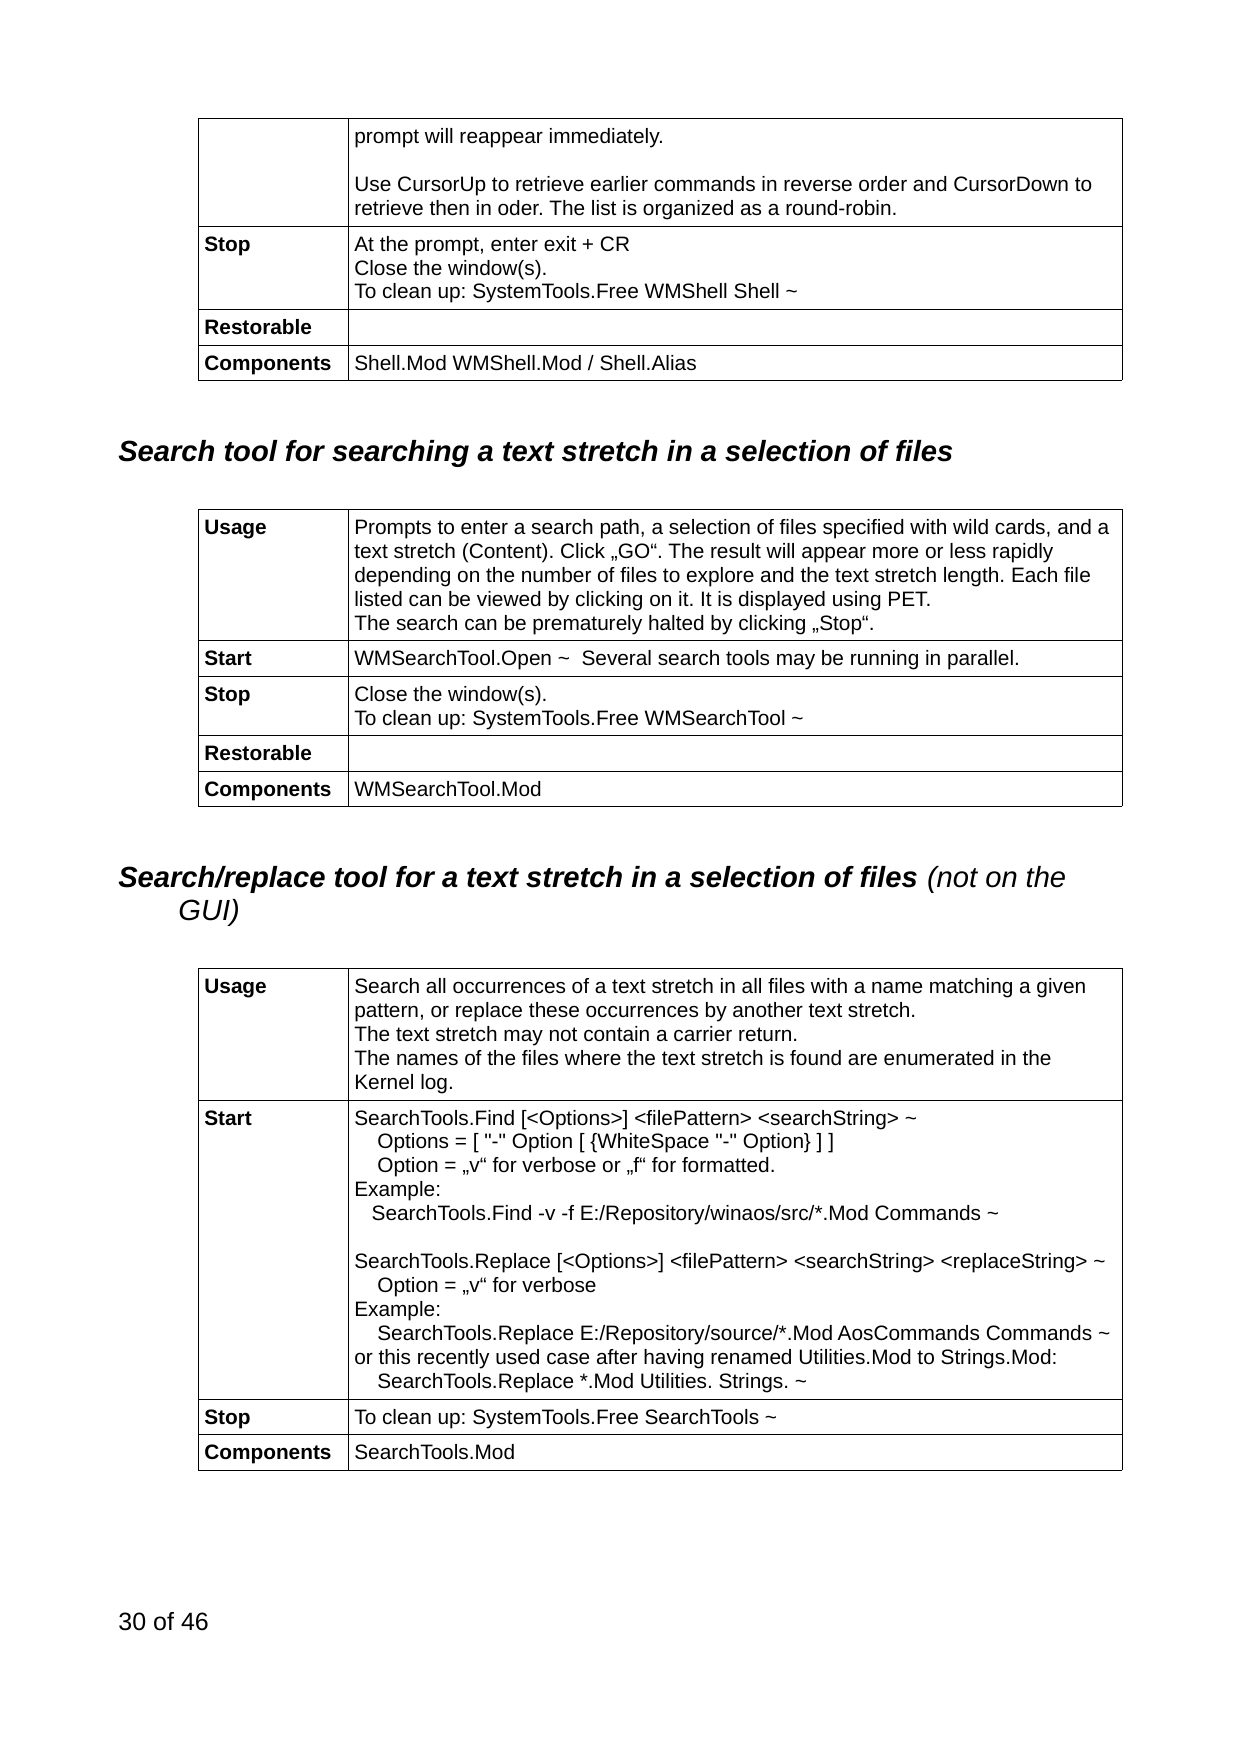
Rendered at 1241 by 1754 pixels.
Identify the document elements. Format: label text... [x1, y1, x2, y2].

subtitle Search tool for searching a text stretch in a selection of files [118, 434, 1122, 467]
table_cell Restorable [199, 736, 348, 771]
table_header Prompts to enter a search path, a selection of files specified with wild cards, and a text stretch (Content). Click „GO“. The result will appear more or less rapidly depending on the number of files to explore and the text stretch length. Each file listed can be viewed by clicking on it. It is displayed using PET. The search can be prematurely halted by clicking „Stop“. [349, 510, 1122, 640]
table_header Usage [199, 510, 348, 640]
table_cell Components [199, 772, 348, 806]
table_cell Restorable [199, 310, 348, 344]
table_cell At the prompt, enter exit + CR Close the window(s). To clean up: SystemTools.Free WMShell Shell ~ [349, 227, 1122, 309]
table_cell SearchTools.Mod [349, 1435, 1122, 1470]
table_cell [199, 119, 348, 226]
table_cell Start [199, 1101, 348, 1399]
table_cell Components [199, 1435, 348, 1470]
table_header Search all occurrences of a text stretch in all files with a name matching a given pattern, or replace these occurrences by another text stretch. The text stretch may not contain a carrier return. The names of the files where the text stretch is found are enumerated in the Kernel log. [349, 969, 1122, 1099]
table_cell SearchTools.Find [<Options>] <filePattern> <searchString> ~ Options = [ "-" Option [ {WhiteSpace "-" Option} ] ] Option = „v“ for verbose or „f“ for formatted. Example: SearchTools.Find -v -f E:/Repository/winaos/src/*.Mod Commands ~ SearchTools.Replace [<Options>] <filePattern> <searchString> <replaceString> ~ Option = „v“ for verbose Example: SearchTools.Replace E:/Repository/source/*.Mod AosCommands Commands ~ or this recently used case after having renamed Utilities.Mod to Strings.Mod: SearchTools.Replace *.Mod Utilities. Strings. ~ [349, 1101, 1122, 1399]
table_cell Stop [199, 227, 348, 309]
table_cell prompt will reappear immediately. Use CursorUp to retrieve earlier commands in reverse order and CursorDown to retrieve then in oder. The list is organized as a round-robin. [349, 119, 1122, 226]
table_header Usage [199, 969, 348, 1099]
table_cell WMSearchTool.Mod [349, 772, 1122, 806]
table_cell [349, 310, 1122, 344]
table_cell Start [199, 641, 348, 676]
table_cell [349, 736, 1122, 771]
table_cell Stop [199, 1400, 348, 1434]
table_cell Close the window(s). To clean up: SystemTools.Free WMSearchTool ~ [349, 677, 1122, 735]
table_cell Stop [199, 677, 348, 735]
subtitle Search/replace tool for a text stretch in a selection of files (not on the GUI) [118, 860, 1122, 927]
table_cell Shell.Mod WMShell.Mod / Shell.Alias [349, 346, 1122, 380]
table_cell Components [199, 346, 348, 380]
table_cell To clean up: SystemTools.Free SearchTools ~ [349, 1400, 1122, 1434]
table_cell WMSearchTool.Open ~ Several search tools may be running in parallel. [349, 641, 1122, 676]
